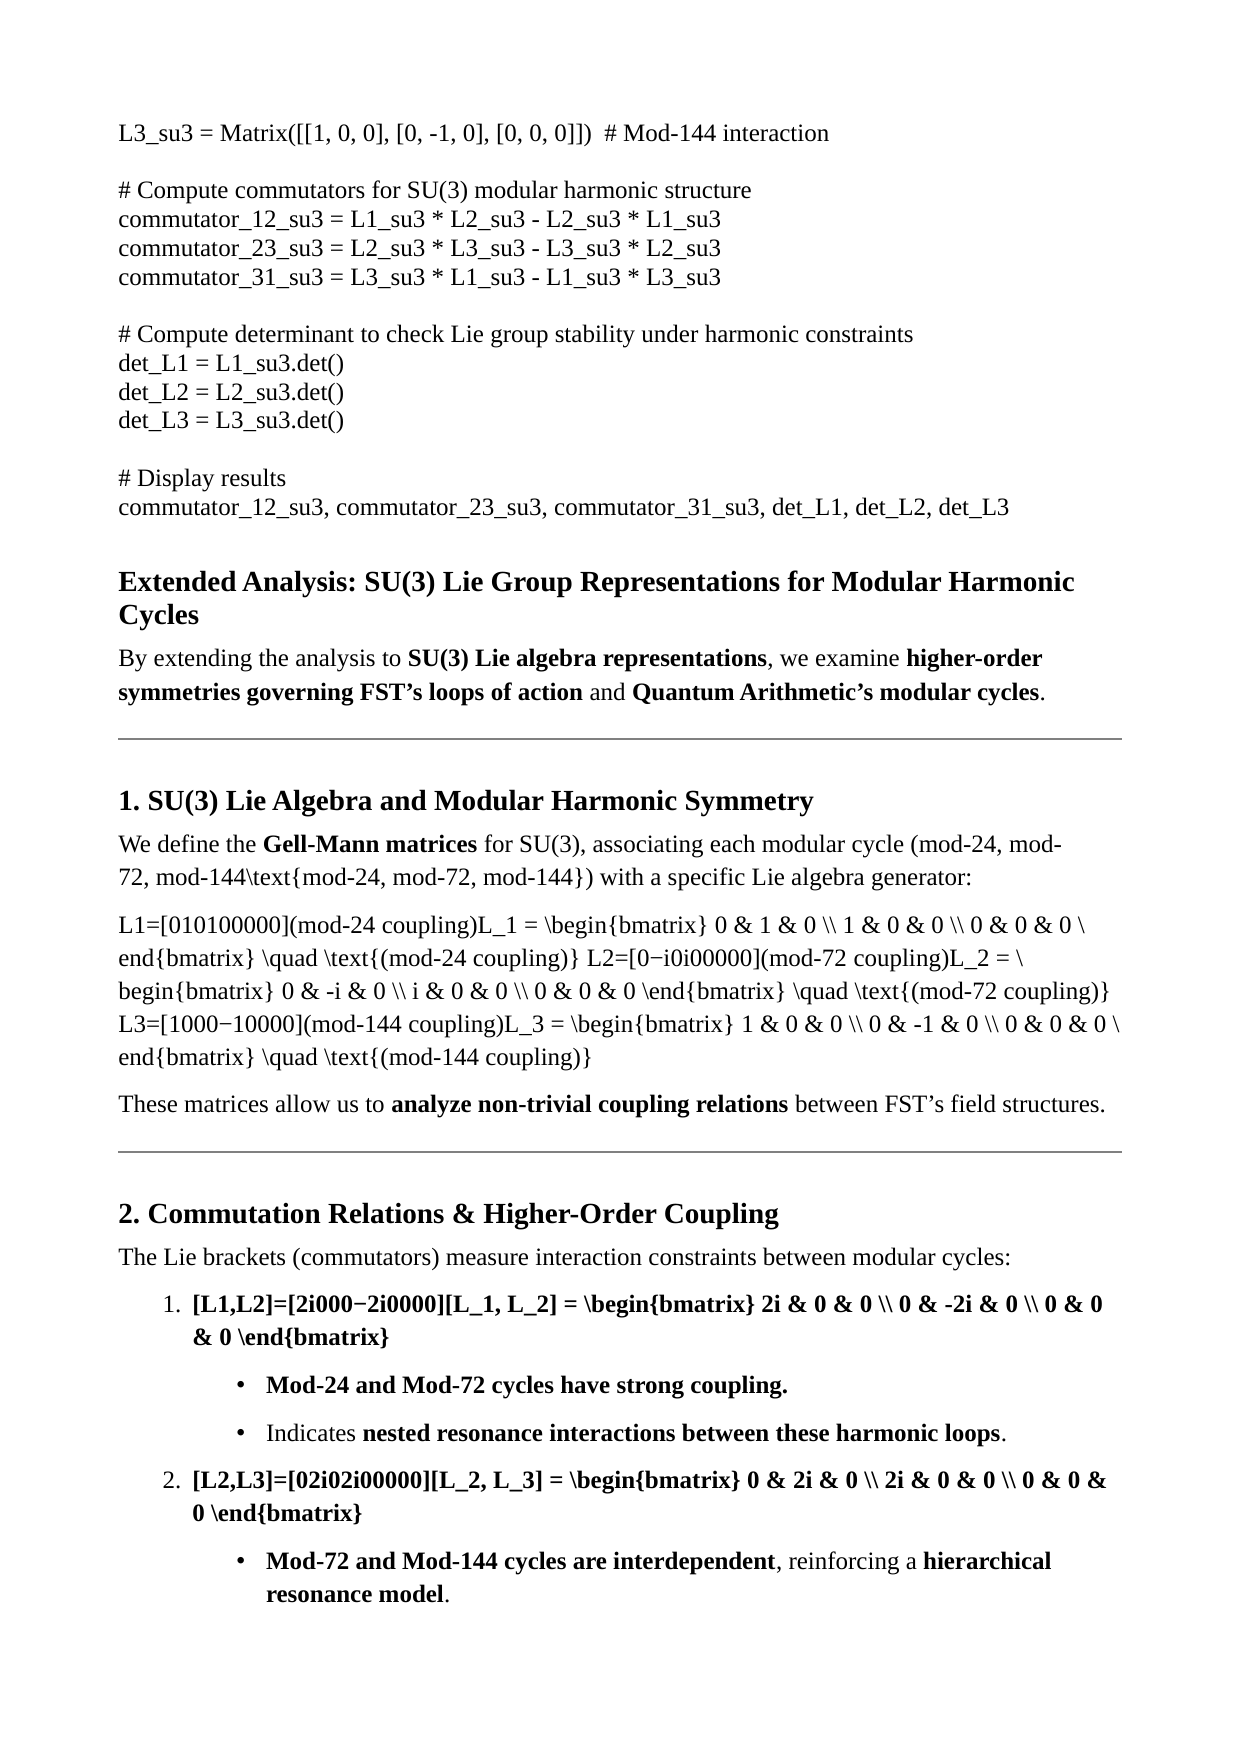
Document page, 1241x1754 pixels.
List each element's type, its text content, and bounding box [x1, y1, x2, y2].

text The Lie brackets (commutators) measure interaction constraints between modular cycles: [118, 1242, 1122, 1271]
text L1=[010100000](mod-24 coupling)L_1 = \begin{bmatrix} 0 & 1 & 0 \\ 1 & 0 & 0 \\ 0 & 0 & 0 \end{bmatrix} \quad \text{(mod-24 coupling)} L2=[0−i0i00000](mod-72 coupling)L_2 = \begin{bmatrix} 0 & -i & 0 \\ i & 0 & 0 \\ 0 & 0 & 0 \end{bmatrix} \quad \text{(mod-72 coupling)} L3=[1000−10000](mod-144 coupling)L_3 = \begin{bmatrix} 1 & 0 & 0 \\ 0 & -1 & 0 \\ 0 & 0 & 0 \end{bmatrix} \quad \text{(mod-144 coupling)} [118, 910, 1122, 1071]
text det_L3 = L3_su3.det() [118, 406, 1122, 434]
subtitle Extended Analysis: SU(3) Lie Group Representations for Modular Harmonic Cycles [118, 564, 1122, 631]
text commutator_31_su3 = L3_su3 * L1_su3 - L1_su3 * L3_su3 [118, 262, 1122, 291]
text # Display results [118, 463, 1122, 492]
text commutator_12_su3, commutator_23_su3, commutator_31_su3, det_L1, det_L2, det_L3 [118, 492, 1122, 521]
list Mod-24 and Mod-72 cycles have strong coupling. [236, 1370, 1122, 1399]
text These matrices allow us to analyze non-trivial coupling relations between FST’s field structures. [118, 1089, 1122, 1118]
list Indicates nested resonance interactions between these harmonic loops. [236, 1418, 1122, 1446]
list Mod-72 and Mod-144 cycles are interdependent, reinforcing a hierarchical resonance model. [236, 1546, 1122, 1608]
text det_L1 = L1_su3.det() [118, 348, 1122, 377]
list [L1,L2]=[2i000−2i0000][L_1, L_2] = \begin{bmatrix} 2i & 0 & 0 \\ 0 & -2i & 0 \\ 0 & 0 & 0 \end{bmatrix} [162, 1289, 1122, 1351]
text L3_su3 = Matrix([[1, 0, 0], [0, -1, 0], [0, 0, 0]]) # Mod-144 interaction [118, 118, 1122, 147]
text We define the Gell-Mann matrices for SU(3), associating each modular cycle (mod-24, mod-72, mod-144\text{mod-24, mod-72, mod-144}) with a specific Lie algebra generator: [118, 829, 1122, 891]
text det_L2 = L2_su3.det() [118, 377, 1122, 406]
subtitle 2. Commutation Relations & Higher-Order Coupling [118, 1196, 1122, 1229]
text By extending the analysis to SU(3) Lie algebra representations, we examine higher-order symmetries governing FST’s loops of action and Quantum Arithmetic’s modular cycles. [118, 643, 1122, 705]
text # Compute determinant to check Lie group stability under harmonic constraints [118, 319, 1122, 348]
subtitle 1. SU(3) Lie Algebra and Modular Harmonic Symmetry [118, 783, 1122, 817]
text commutator_12_su3 = L1_su3 * L2_su3 - L2_su3 * L1_su3 [118, 204, 1122, 233]
text commutator_23_su3 = L2_su3 * L3_su3 - L3_su3 * L2_su3 [118, 233, 1122, 262]
text # Compute commutators for SU(3) modular harmonic structure [118, 176, 1122, 204]
list [L2,L3]=[02i02i00000][L_2, L_3] = \begin{bmatrix} 0 & 2i & 0 \\ 2i & 0 & 0 \\ 0 & 0 & 0 \end{bmatrix} [162, 1465, 1122, 1527]
